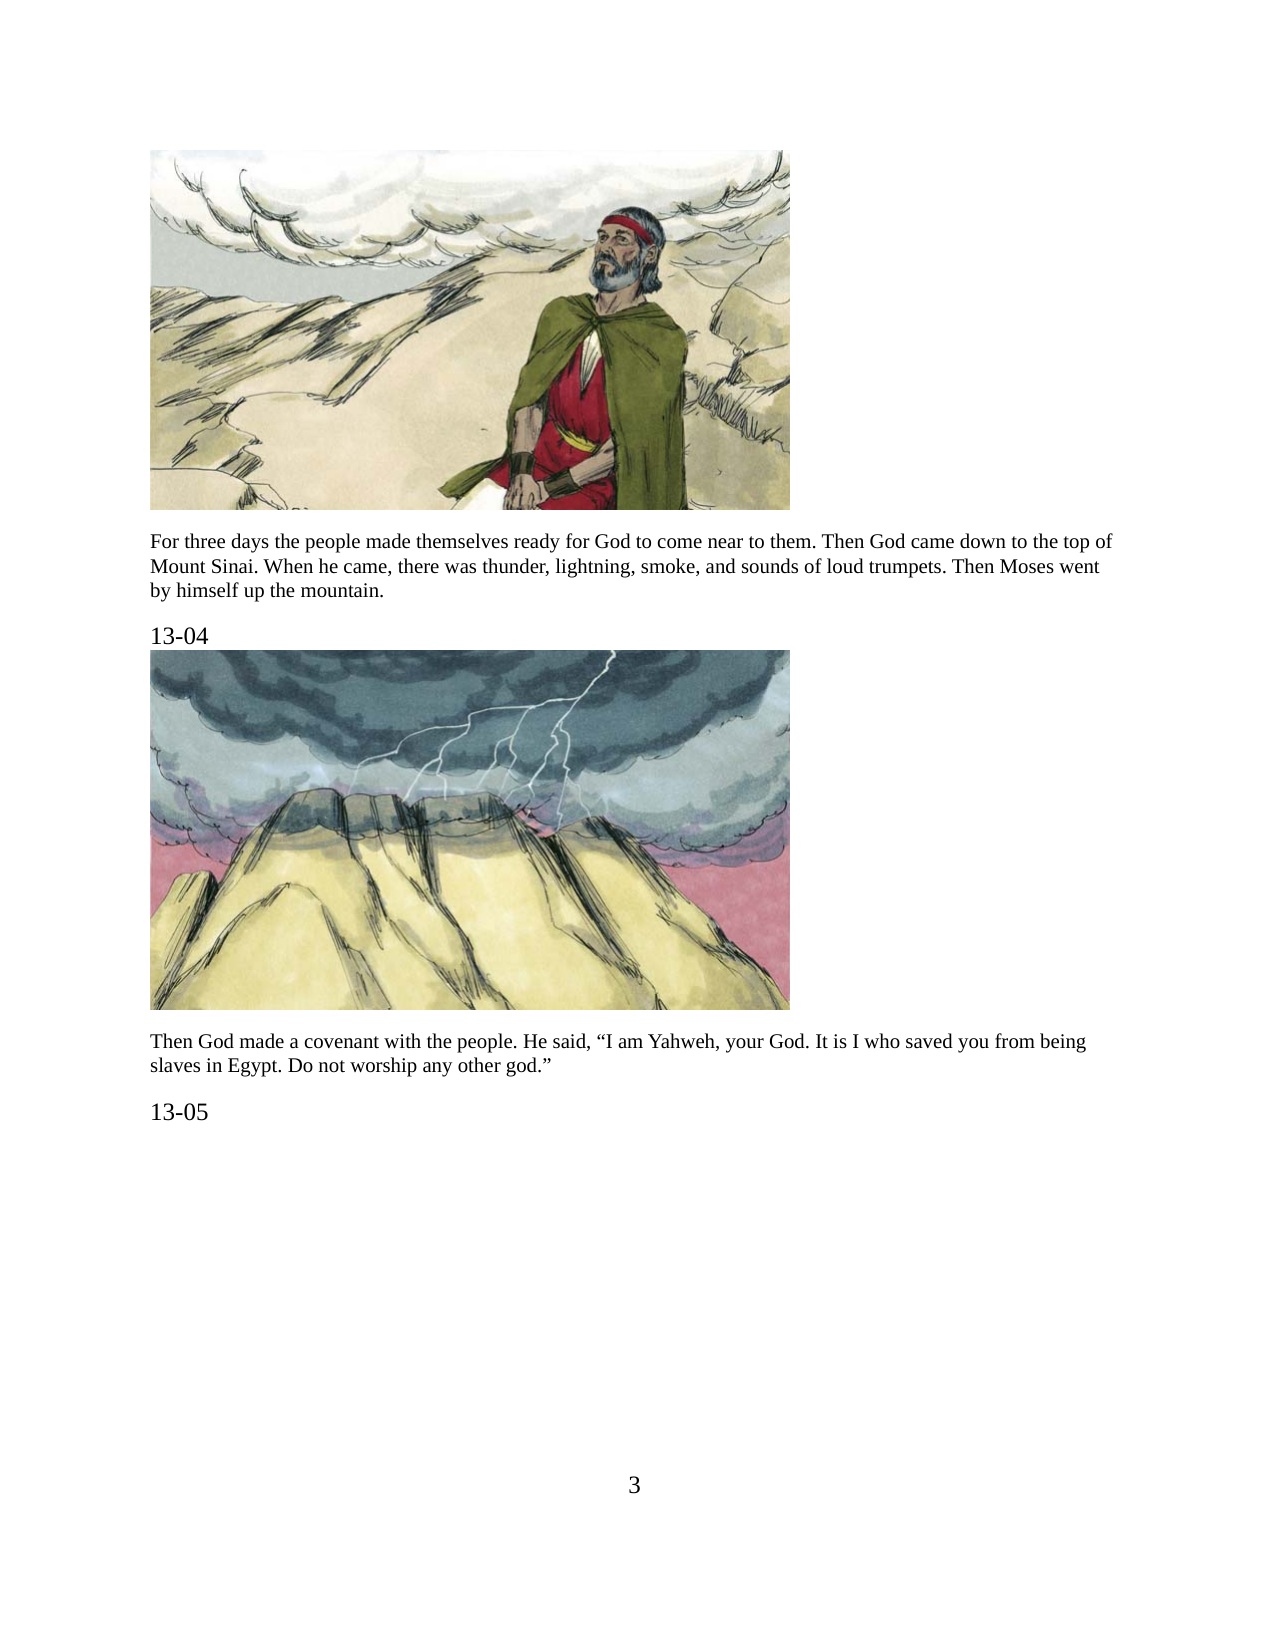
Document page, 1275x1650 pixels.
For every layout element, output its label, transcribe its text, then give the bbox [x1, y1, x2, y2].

text For three days the people made themselves ready for God to come near to them. Then God came down to the top of Mount Sinai. When he came, there was thunder, lightning, smoke, and sounds of loud trumpets. Then Moses went by himself up the mountain. [150, 529, 1125, 602]
picture [150, 150, 790, 510]
subtitle 13-05 [150, 1097, 1125, 1126]
subtitle 13-04 [150, 621, 1125, 650]
text Then God made a covenant with the people. He said, “I am Yahweh, your God. It is I who saved you from being slaves in Egypt. Do not worship any other god.” [150, 1029, 1125, 1077]
picture [150, 650, 790, 1010]
